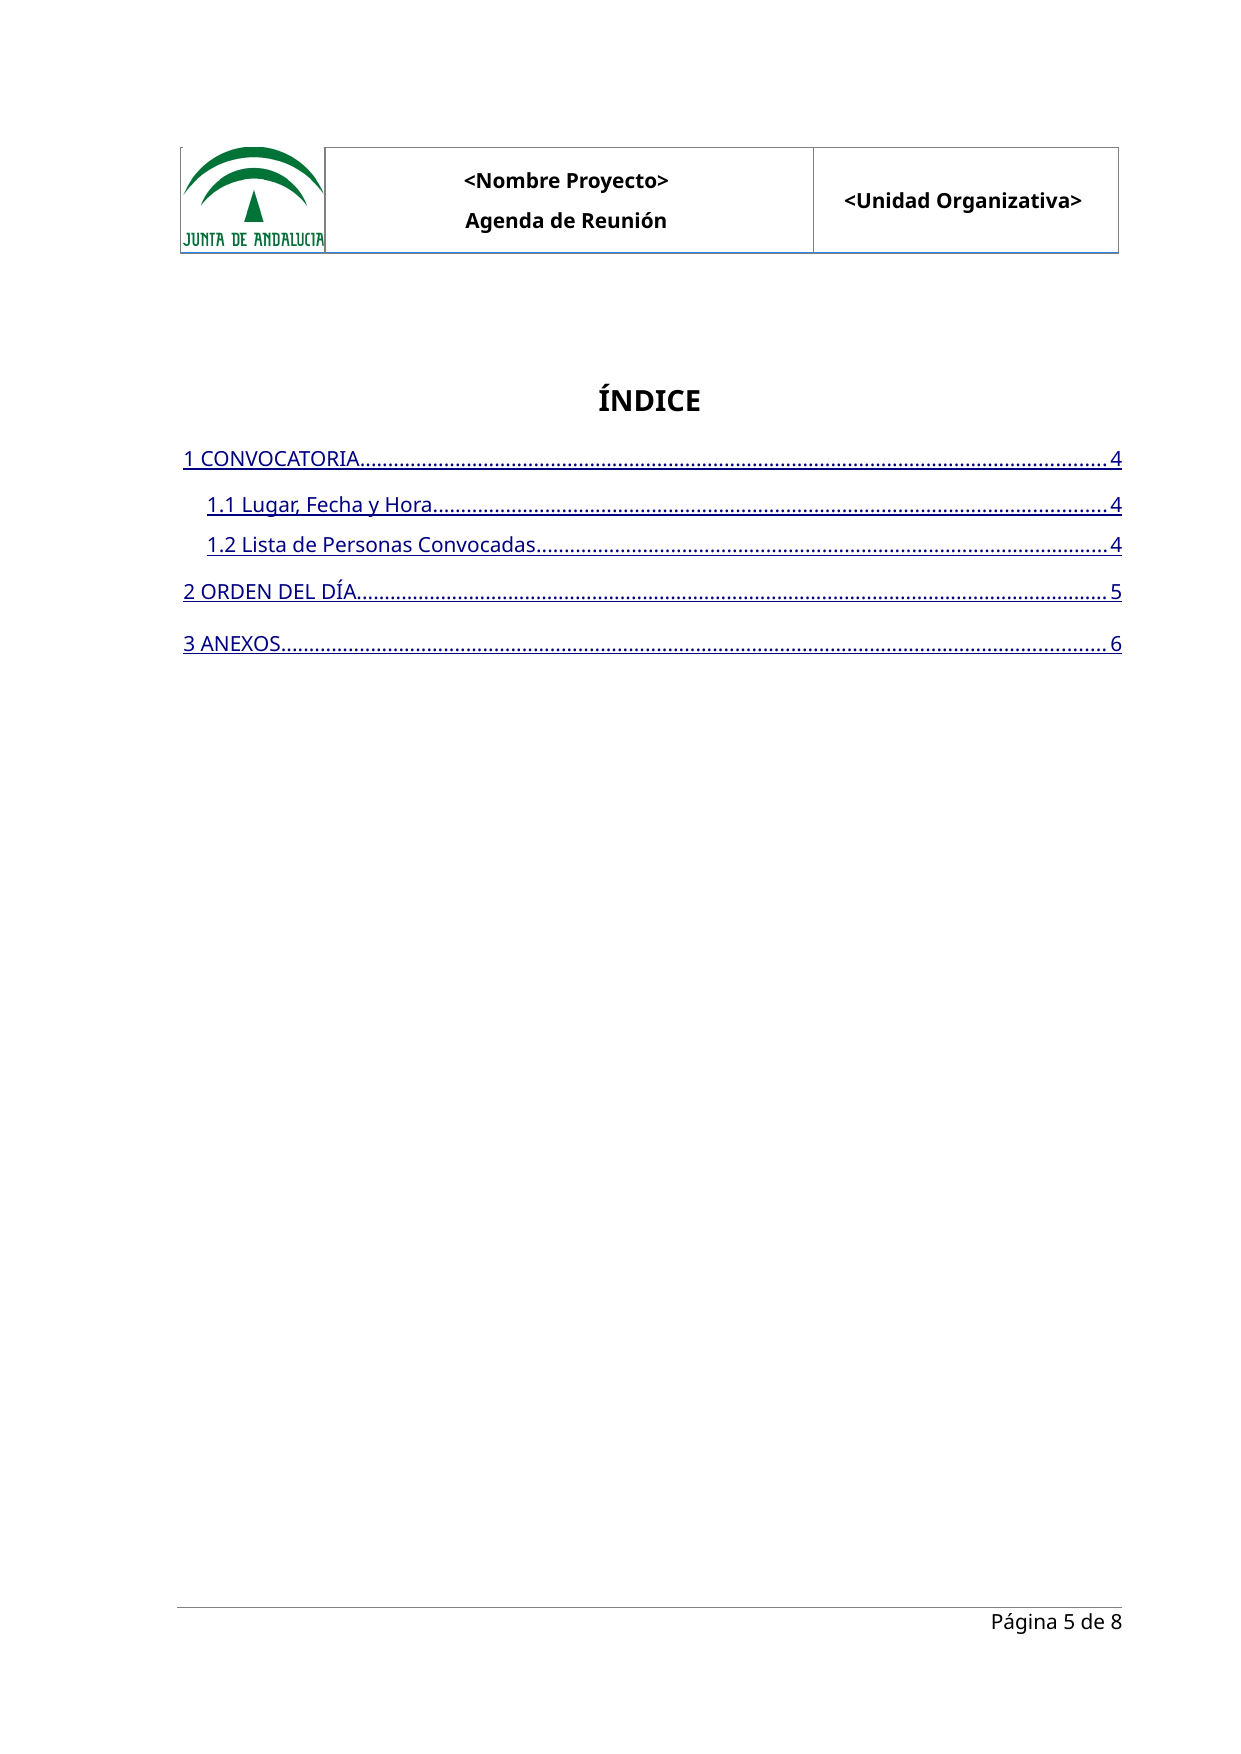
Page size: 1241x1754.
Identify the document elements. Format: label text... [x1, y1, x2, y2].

text 1.1 Lugar, Fecha y Hora 4 [207, 490, 1122, 514]
text 3 ANEXOS 6 [183, 629, 1122, 653]
text 1 CONVOCATORIA 4 [183, 444, 1122, 468]
text 2 ORDEN DEL DÍA 5 [183, 577, 1122, 601]
subtitle ÍNDICE [177, 380, 1122, 420]
text 1.2 Lista de Personas Convocadas 4 [207, 531, 1122, 555]
picture [183, 147, 324, 246]
